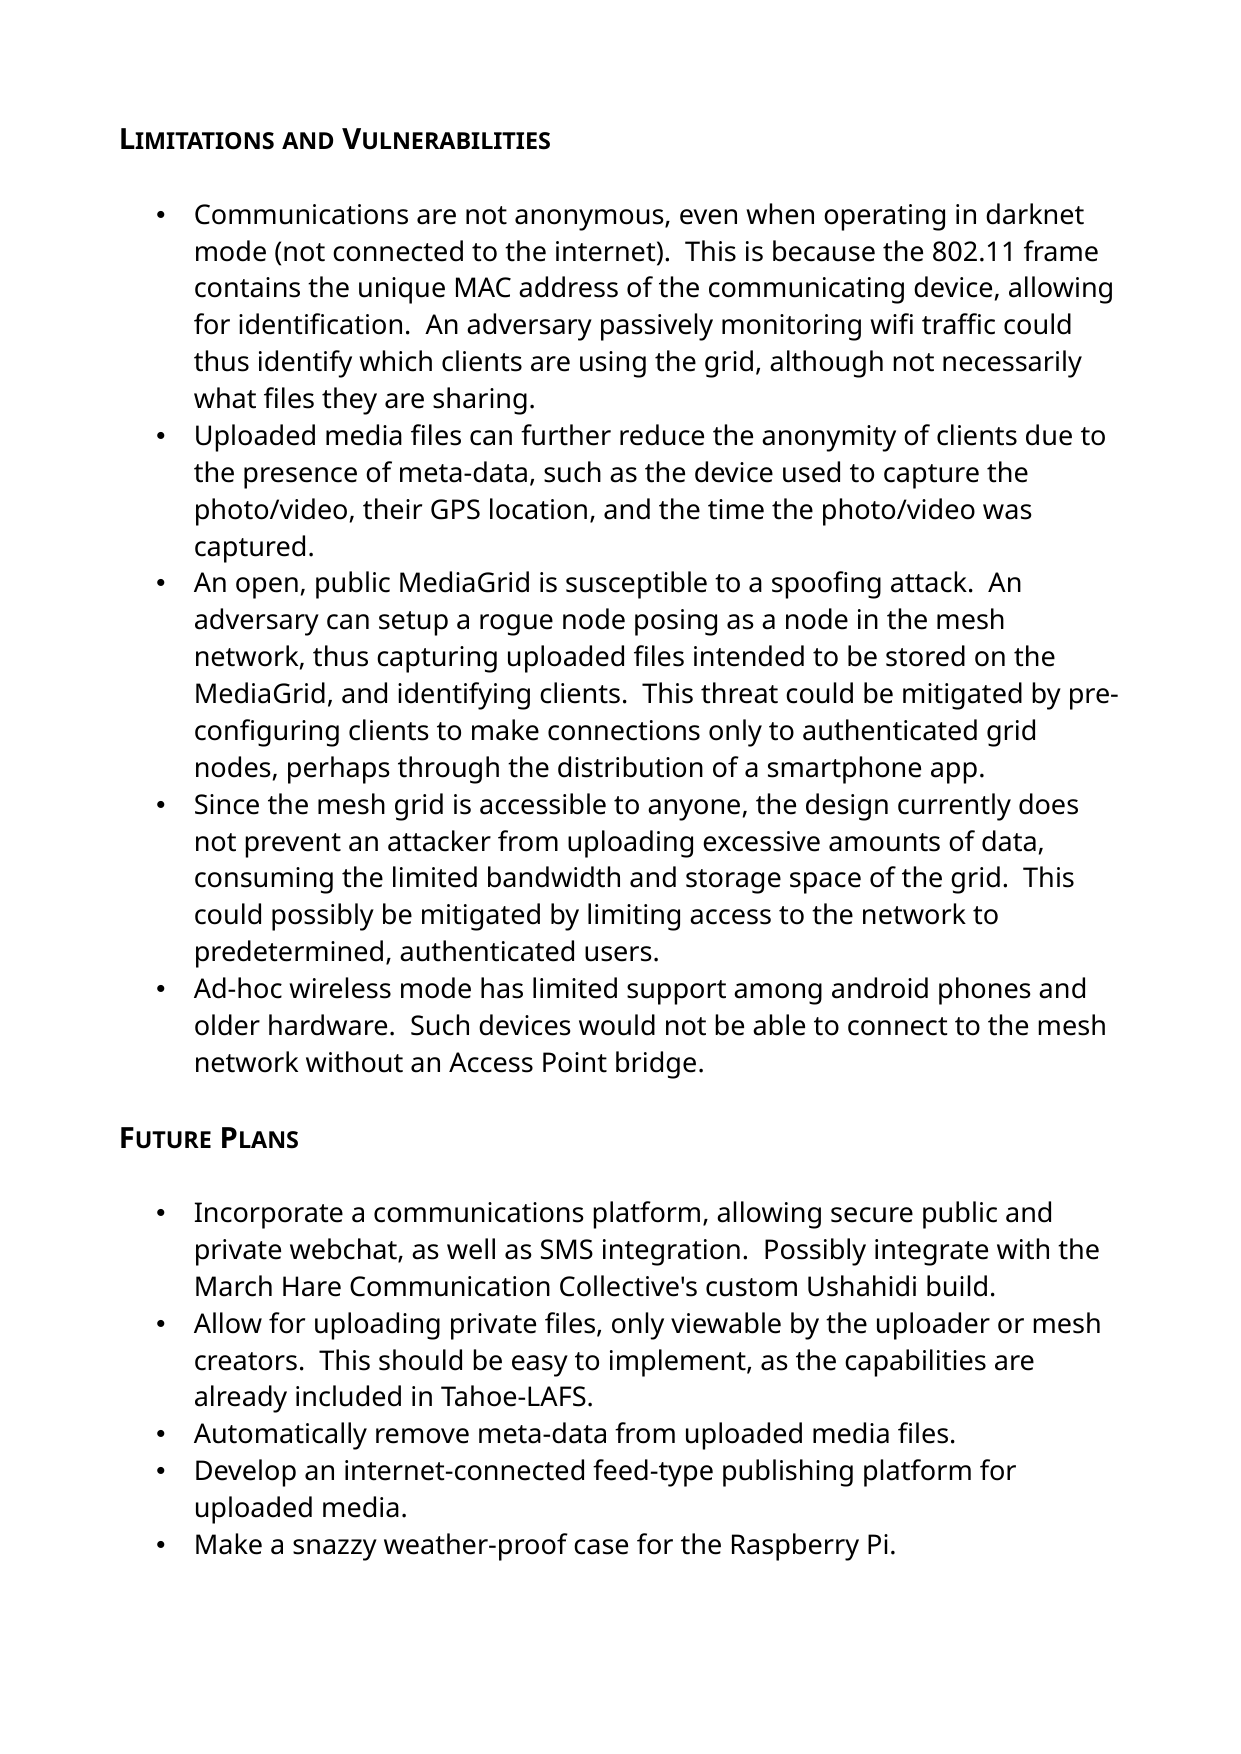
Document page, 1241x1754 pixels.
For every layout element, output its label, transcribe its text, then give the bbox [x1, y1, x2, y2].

list Incorporate a communications platform, allowing secure public and private webchat, as well as SMS integration. Possibly integrate with the March Hare Communication Collective's custom Ushahidi build. [156, 1193, 1122, 1304]
text Future Plans [118, 1117, 1122, 1157]
list Communications are not anonymous, even when operating in darknet mode (not connected to the internet). This is because the 802.11 frame contains the unique MAC address of the communicating device, allowing for identification. An adversary passively monitoring wifi traffic could thus identify which clients are using the grid, although not necessarily what files they are sharing. [156, 195, 1122, 416]
list Uploaded media files can further reduce the anonymity of clients due to the presence of meta-data, such as the device used to capture the photo/video, their GPS location, and the time the photo/video was captured. [156, 416, 1122, 564]
list Allow for uploading private files, only viewable by the uploader or mesh creators. This should be easy to implement, as the capabilities are already included in Tahoe-LAFS. [156, 1304, 1122, 1415]
list Make a snazzy weather-proof case for the Raspberry Pi. [156, 1525, 1122, 1562]
list Automatically remove meta-data from uploaded media files. [156, 1415, 1122, 1452]
list Since the mesh grid is accessible to anyone, the design currently does not prevent an attacker from uploading excessive amounts of data, consuming the limited bandwidth and storage space of the grid. This could possibly be mitigated by limiting access to the network to predetermined, authenticated users. [156, 785, 1122, 969]
text Limitations and Vulnerabilities [118, 118, 1122, 158]
list An open, public MediaGrid is susceptible to a spoofing attack. An adversary can setup a rogue node posing as a node in the mesh network, thus capturing uploaded files intended to be stored on the MediaGrid, and identifying clients. This threat could be mitigated by pre-configuring clients to make connections only to authenticated grid nodes, perhaps through the distribution of a smartphone app. [156, 564, 1122, 785]
list Develop an internet-connected feed-type publishing platform for uploaded media. [156, 1452, 1122, 1525]
list Ad-hoc wireless mode has limited support among android phones and older hardware. Such devices would not be able to connect to the mesh network without an Access Point bridge. [156, 969, 1122, 1080]
